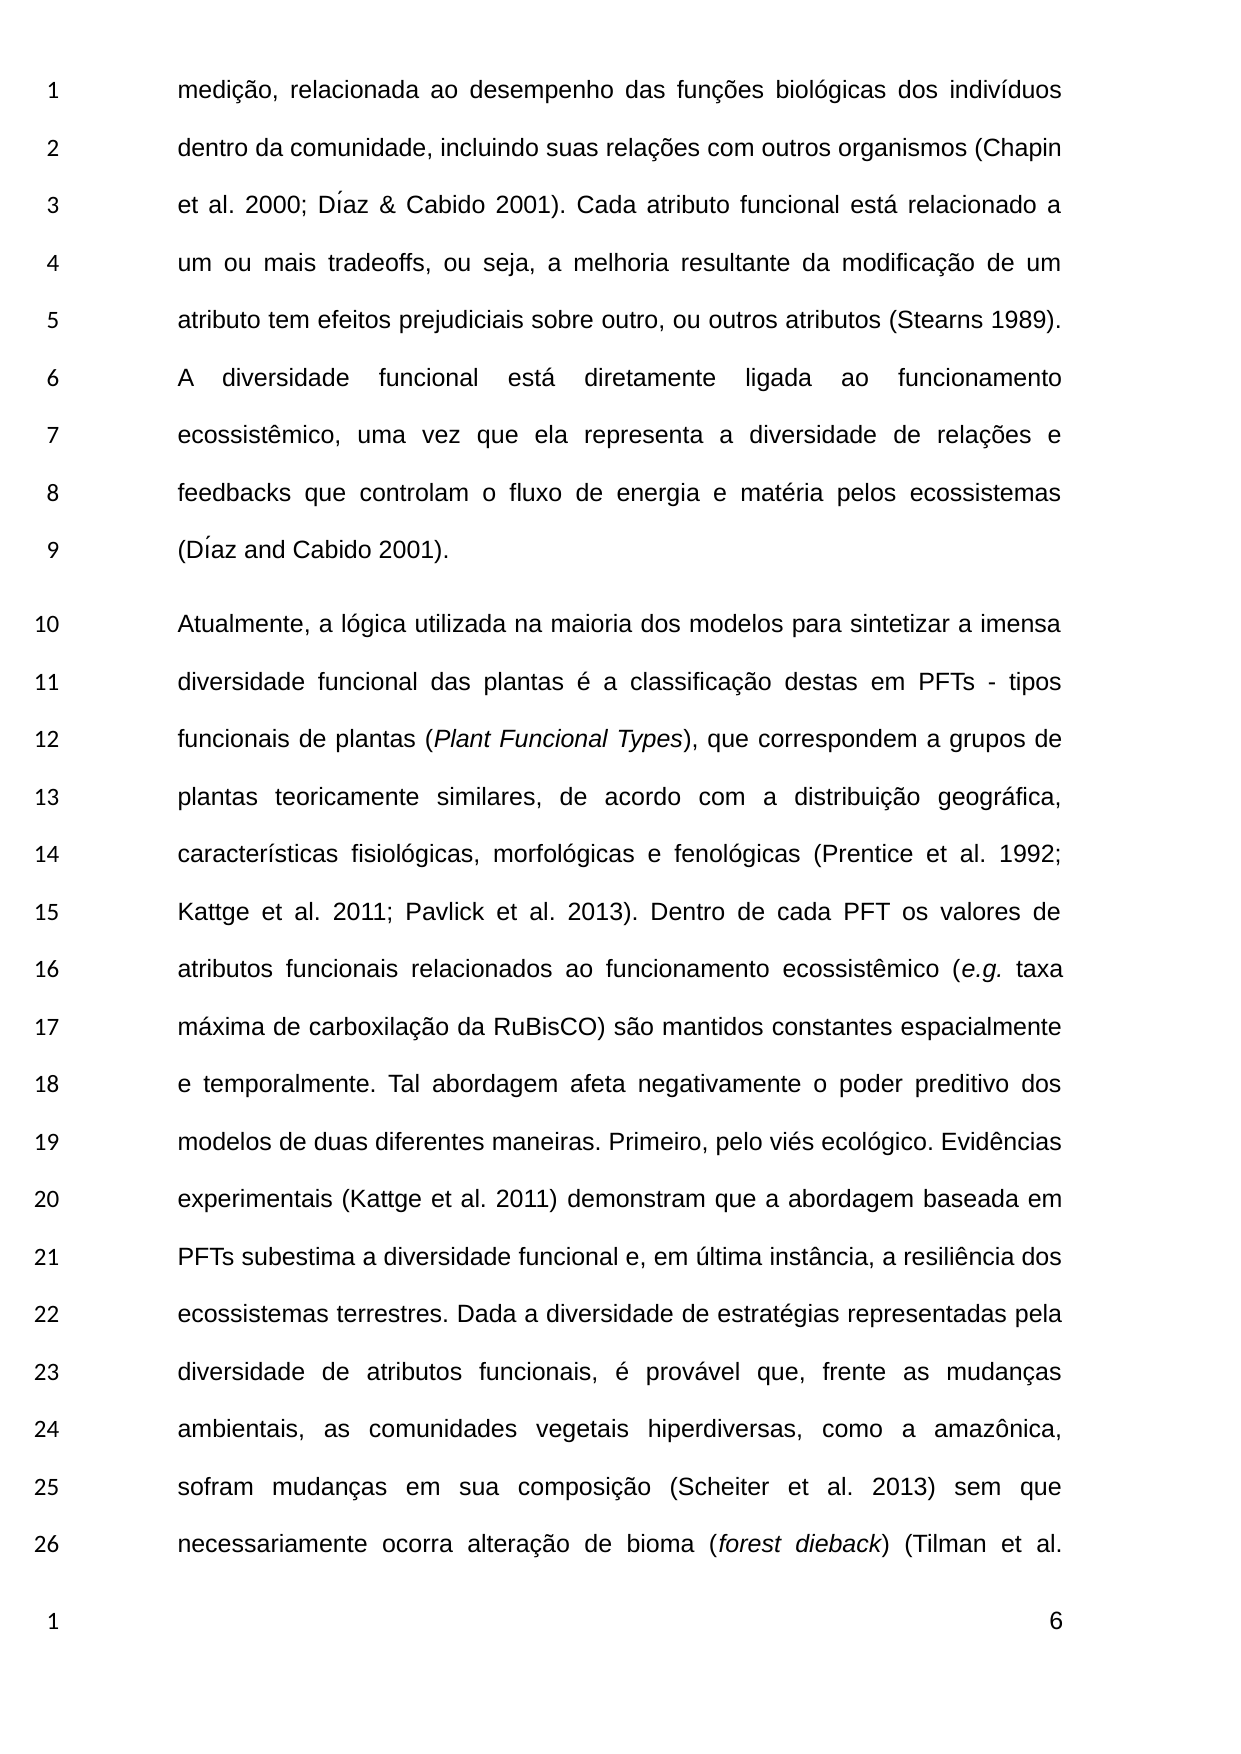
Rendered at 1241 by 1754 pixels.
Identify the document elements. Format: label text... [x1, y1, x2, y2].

text Atualmente, a lógica utilizada na maioria dos modelos para sintetizar a imensa diversidade funcional das plantas é a classificação destas em PFTs - tipos funcionais de plantas (Plant Funcional Types), que correspondem a grupos de plantas teoricamente similares, de acordo com a distribuição geográfica, características fisiológicas, morfológicas e fenológicas (Prentice et al. 1992; Kattge et al. 2011; Pavlick et al. 2013). Dentro de cada PFT os valores de atributos funcionais relacionados ao funcionamento ecossistêmico (e.g. taxa máxima de carboxilação da RuBisCO) são mantidos constantes espacialmente e temporalmente. Tal abordagem afeta negativamente o poder preditivo dos modelos de duas diferentes maneiras. Primeiro, pelo viés ecológico. Evidências experimentais (Kattge et al. 2011) demonstram que a abordagem baseada em PFTs subestima a diversidade funcional e, em última instância, a resiliência dos ecossistemas terrestres. Dada a diversidade de estratégias representadas pela diversidade de atributos funcionais, é provável que, frente as mudanças ambientais, as comunidades vegetais hiperdiversas, como a amazônica, sofram mudanças em sua composição (Scheiter et al. 2013) sem que necessariamente ocorra alteração de bioma (forest dieback) (Tilman et al. [177, 609, 1063, 1558]
text medição, relacionada ao desempenho das funções biológicas dos indivíduos dentro da comunidade, incluindo suas relações com outros organismos (Chapin et al. 2000; Dı́az & Cabido 2001). Cada atributo funcional está relacionado a um ou mais tradeoffs, ou seja, a melhoria resultante da modificação de um atributo tem efeitos prejudiciais sobre outro, ou outros atributos (Stearns 1989). A diversidade funcional está diretamente ligada ao funcionamento ecossistêmico, uma vez que ela representa a diversidade de relações e feedbacks que controlam o fluxo de energia e matéria pelos ecossistemas (Dı́az and Cabido 2001). [177, 75, 1063, 564]
